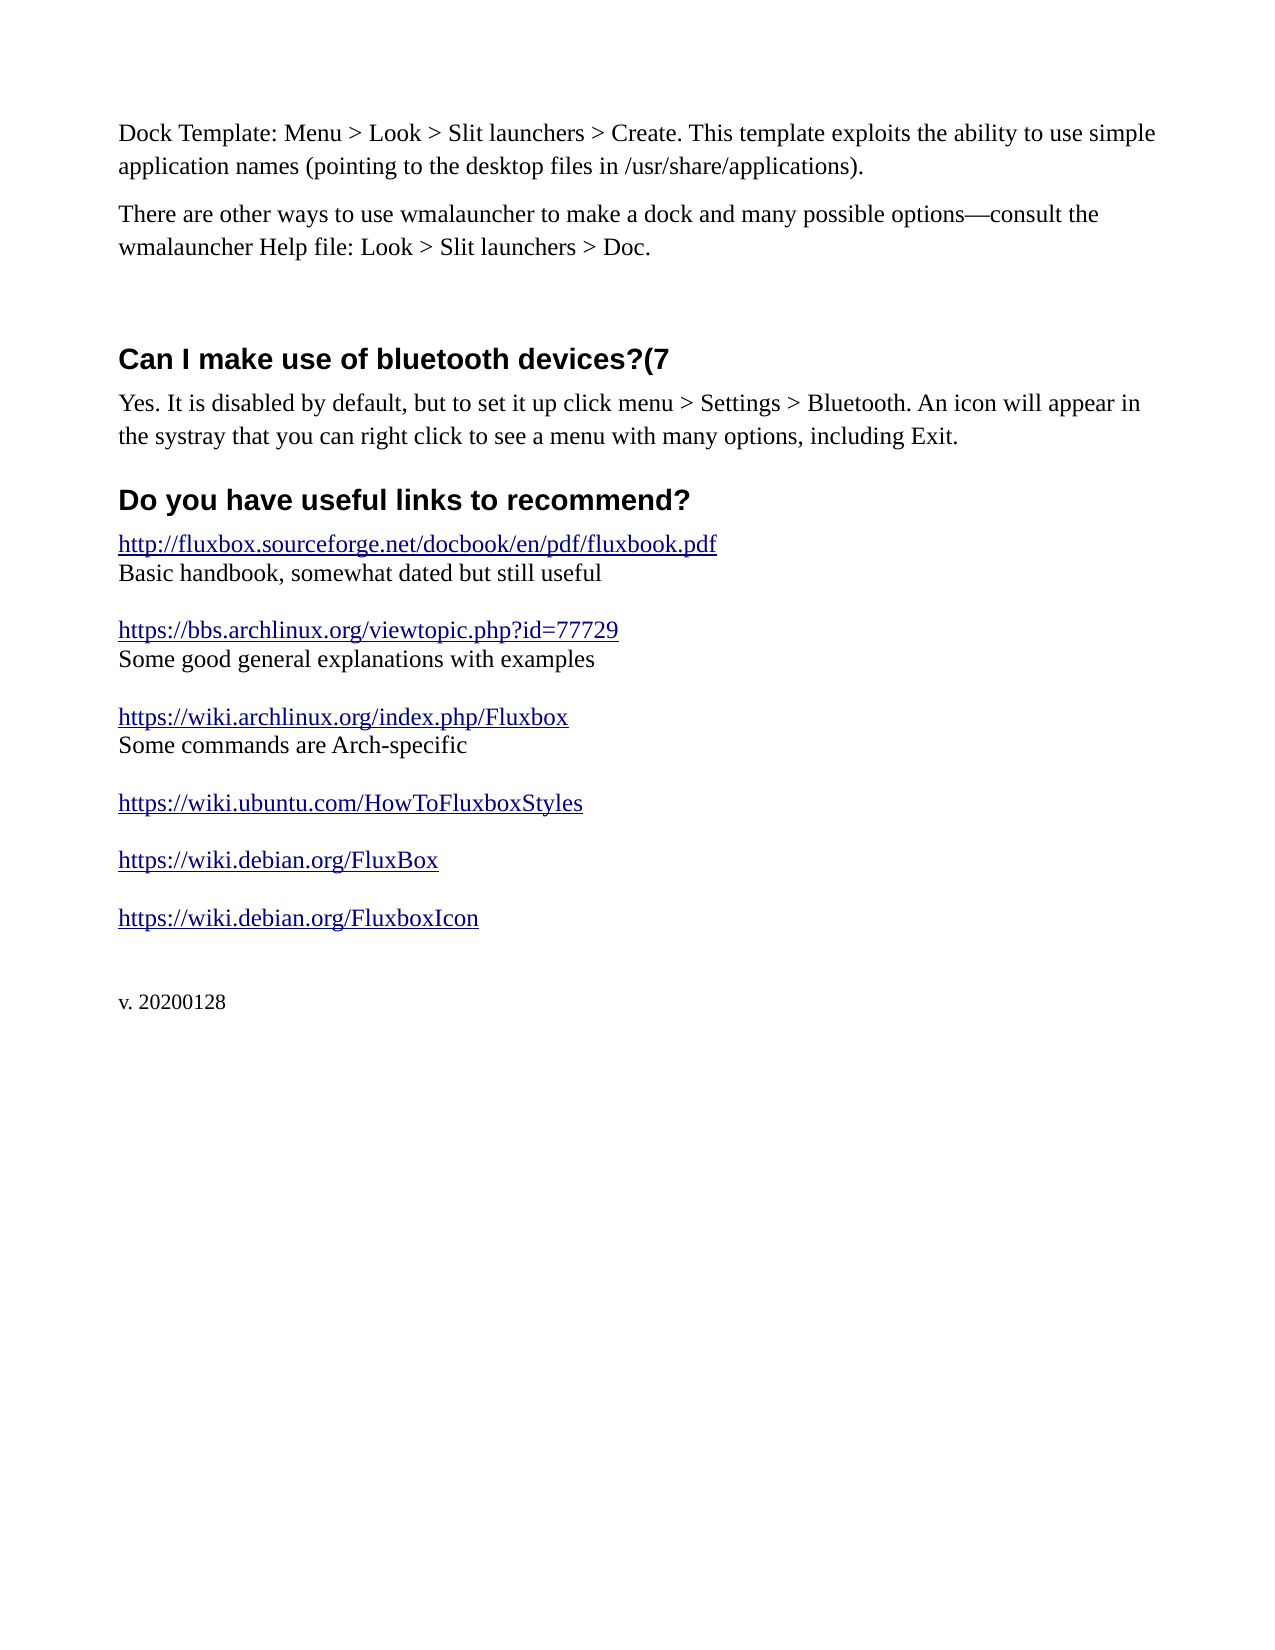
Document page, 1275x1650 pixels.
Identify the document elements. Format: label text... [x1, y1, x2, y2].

text Some commands are Arch-specific [118, 731, 1157, 759]
text Yes. It is disabled by default, but to set it up click menu > Settings > Bluetooth. An icon will appear in the systray that you can right click to see a menu with many options, including Exit. [118, 388, 1157, 449]
text https://wiki.archlinux.org/index.php/Fluxbox [118, 702, 1157, 731]
text Basic handbook, somewhat dated but still useful [118, 558, 1157, 587]
text There are other ways to use wmalauncher to make a dock and many possible options—consult the wmalauncher Help file: Look > Slit launchers > Doc. [118, 199, 1157, 261]
subtitle Can I make use of bluetooth devices?(7 [118, 342, 1157, 375]
text https://wiki.debian.org/FluxboxIcon [118, 903, 1157, 932]
text Dock Template: Menu > Look > Slit launchers > Create. This template exploits the ability to use simple application names (pointing to the desktop files in /usr/share/applications). [118, 118, 1157, 180]
subtitle Do you have useful links to recommend? [118, 483, 1157, 517]
text https://wiki.debian.org/FluxBox [118, 846, 1157, 874]
text https://wiki.ubuntu.com/HowToFluxboxStyles [118, 788, 1157, 817]
text Some good general explanations with examples [118, 644, 1157, 673]
text v. 20200128 [118, 989, 1157, 1014]
text http://fluxbox.sourceforge.net/docbook/en/pdf/fluxbook.pdf [118, 529, 1157, 558]
text https://bbs.archlinux.org/viewtopic.php?id=77729 [118, 616, 1157, 644]
